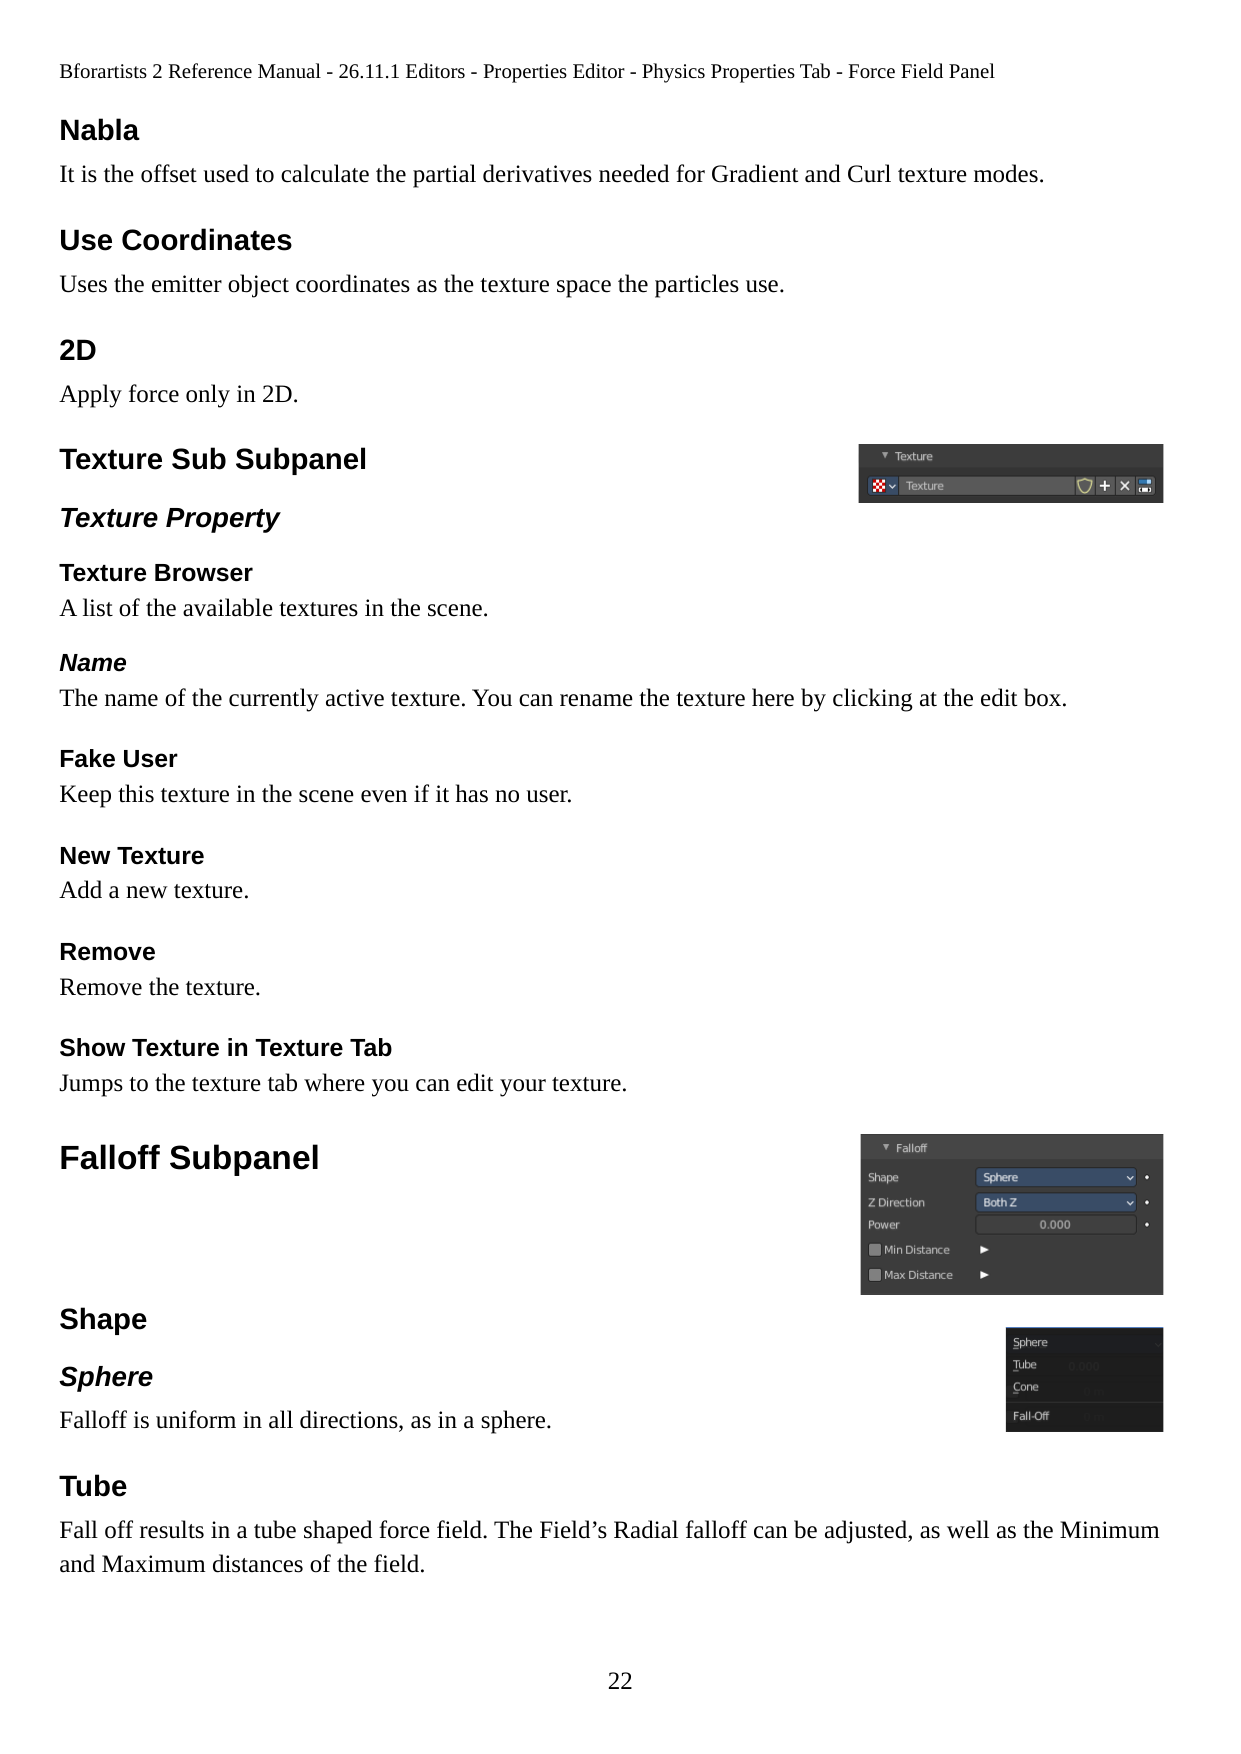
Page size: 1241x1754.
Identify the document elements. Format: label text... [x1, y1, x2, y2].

subtitle [1164, 1138, 1181, 1177]
subtitle [1164, 1361, 1181, 1393]
subtitle 2D [59, 332, 1181, 366]
subtitle Falloff Subpanel [59, 1138, 860, 1177]
subtitle Remove [59, 937, 1181, 966]
picture [860, 1134, 1164, 1295]
picture [858, 444, 1164, 503]
text It is the offset used to calculate the partial derivatives needed for Gradient and Curl texture modes. [59, 159, 1181, 188]
text A list of the available textures in the scene. [59, 593, 1181, 621]
subtitle Texture Sub Subpanel [59, 442, 1181, 476]
subtitle Use Coordinates [59, 222, 1181, 256]
text The name of the currently active texture. You can rename the texture here by clicking at the edit box. [59, 683, 1181, 712]
subtitle Nabla [59, 113, 1181, 146]
picture [1005, 1327, 1164, 1432]
subtitle Sphere [59, 1361, 1005, 1393]
text Keep this texture in the scene even if it has no user. [59, 779, 1181, 808]
subtitle Name [59, 648, 1181, 677]
subtitle Fake User [59, 744, 1181, 773]
text Remove the texture. [59, 972, 1181, 1001]
subtitle Show Texture in Texture Tab [59, 1033, 1181, 1062]
subtitle New Texture [59, 841, 1181, 869]
subtitle Texture Browser [59, 558, 1181, 586]
subtitle Texture Property [59, 501, 1181, 533]
text Add a new texture. [59, 876, 1181, 904]
subtitle Shape [59, 1302, 1181, 1336]
text Apply force only in 2D. [59, 379, 1181, 407]
subtitle Tube [59, 1469, 1181, 1502]
text Uses the emitter object coordinates as the texture space the particles use. [59, 269, 1181, 297]
text Falloff is uniform in all directions, as in a sphere. [59, 1405, 1181, 1434]
text Jumps to the texture tab where you can edit your texture. [59, 1068, 1181, 1097]
text Fall off results in a tube shaped force field. The Field’s Radial falloff can be adjusted, as well as the Minimum and Maximum distances of the field. [59, 1515, 1181, 1578]
